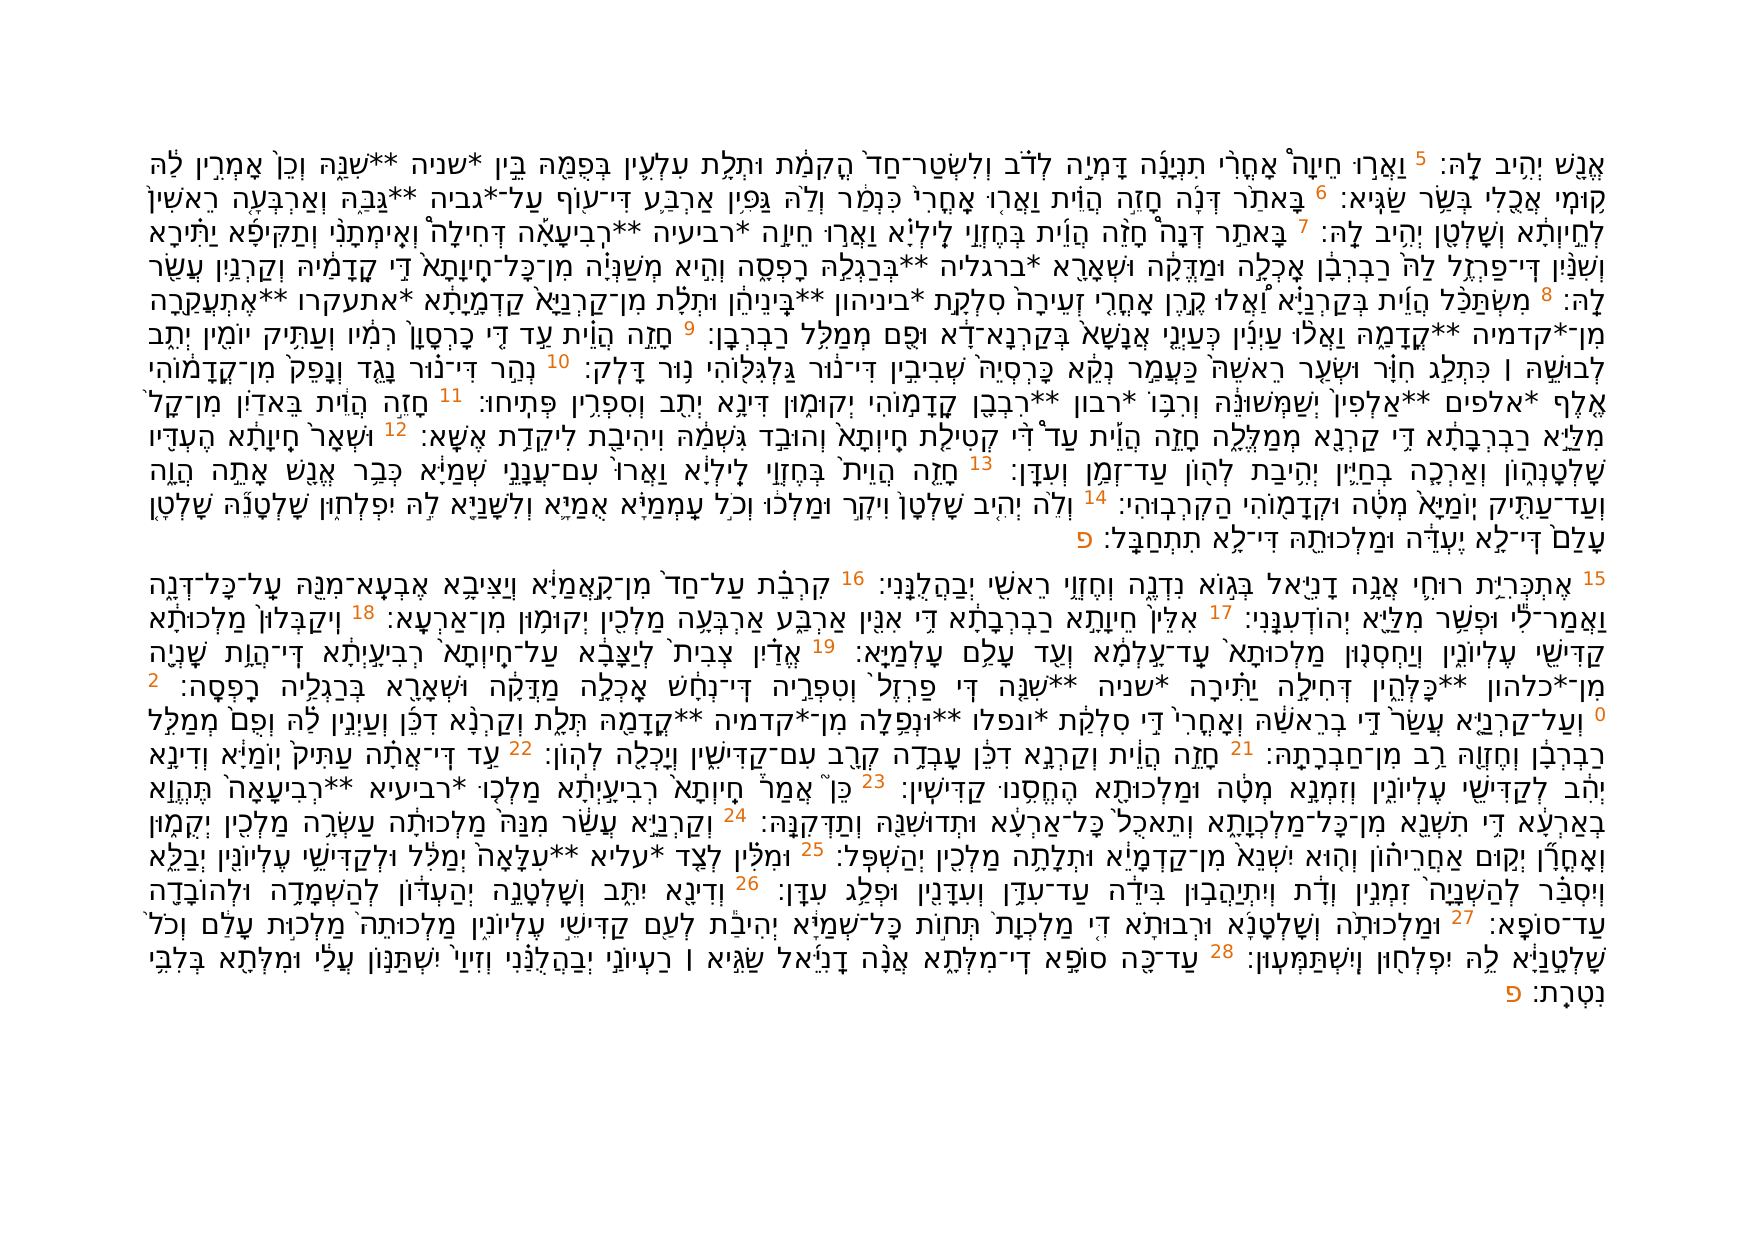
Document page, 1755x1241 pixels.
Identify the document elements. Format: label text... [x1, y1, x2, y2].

text 1 בִּשְׁנַ֣ת חֲדָ֗ה לְבֵלְאשַׁצַּר֙ מֶ֣לֶךְ בָּבֶ֔ל דָּנִיֵּאל֙ חֵ֣לֶם חֲזָ֔ה וְחֶזְוֵ֥י רֵאשֵׁ֖הּ עַֽל־מִשְׁכְּבֵ֑הּ בֵּאדַ֙יִן֙ חֶלְמָ֣א כְתַ֔ב רֵ֥אשׁ מִלִּ֖ין אֲמַֽר׃ 2 עָנֵ֤ה דָנִיֵּאל֙ וְאָמַ֔ר חָזֵ֥ה הֲוֵ֛ית בְּחֶזְוִ֖י עִם־לֵֽילְיָ֑א וַאֲר֗וּ אַרְבַּע֙ רוּחֵ֣י שְׁמַיָּ֔א מְגִיחָ֖ן לְיַמָּ֥א רַבָּֽא׃ ‬‬3 וְאַרְבַּ֤ע חֵיוָן֙ רַבְרְבָ֔ן סָלְקָ֖ן מִן־יַמָּ֑א שָׁנְיָ֖ן דָּ֥א מִן־דָּֽא׃ ‬‬4 קַדְמָיְתָ֣א כְאַרְיֵ֔ה וְגַפִּ֥ין דִּֽי־נְשַׁ֖ר לַ֑הּ חָזֵ֣ה הֲוֵ֡ית עַד֩ דִּי־מְּרִ֨יטוּ גַפַּ֜יהּ וּנְטִ֣ילַת מִן־אַרְעָ֗א וְעַל־רַגְלַ֙יִן֙ כֶּאֱנָ֣שׁ הֳקִימַ֔ת וּלְבַ֥ב אֱנָ֖שׁ יְהִ֥יב לַֽהּ׃ ‬‬5 וַאֲר֣וּ חֵיוָה֩ אָחֳרִ֨י תִנְיָנָ֜ה דָּמְיָ֣ה לְדֹ֗ב וְלִשְׂטַר־חַד֙ הֳקִמַ֔ת וּתְלָ֥ת עִלְעִ֛ין בְּפֻמַּ֖הּ בֵּ֣ין *שניה **שִׁנַּ֑הּ וְכֵן֙ אָמְרִ֣ין לַ֔הּ ק֥וּמִֽי אֲכֻ֖לִי בְּשַׂ֥ר שַׂגִּֽיא׃ ‬‬6 בָּאתַ֨ר דְּנָ֜ה חָזֵ֣ה הֲוֵ֗ית וַאֲר֤וּ אָֽחֳרִי֙ כִּנְמַ֔ר וְלַ֨הּ גַּפִּ֥ין אַרְבַּ֛ע דִּי־ע֖וֹף עַל־*גביה **גַּבַּ֑הּ וְאַרְבְּעָ֤ה רֵאשִׁין֙ לְחֵ֣יוְתָ֔א וְשָׁלְטָ֖ן יְהִ֥יב לַֽהּ׃ ‬‬7 בָּאתַ֣ר דְּנָה֩ חָזֵ֨ה הֲוֵ֜ית בְּחֶזְוֵ֣י לֵֽילְיָ֗א וַאֲר֣וּ חֵיוָ֣ה *רביעיה **רְֽבִיעָאָ֡ה דְּחִילָה֩ וְאֵֽימְתָנִ֨י וְתַקִּיפָ֜א יַתִּ֗ירָא וְשִׁנַּ֨יִן דִּֽי־פַרְזֶ֥ל לַהּ֙ רַבְרְבָ֔ן אָֽכְלָ֣ה וּמַדֱּקָ֔ה וּשְׁאָרָ֖א *ברגליה **בְּרַגְלַ֣הּ רָפְסָ֑ה וְהִ֣יא מְשַׁנְּיָ֗ה מִן־כָּל־חֵֽיוָתָא֙ דִּ֣י קֽ͏ָדָמַ֔יהּ וְקַרְנַ֥יִן עֲשַׂ֖ר לַֽהּ׃ ‬‬8 מִשְׂתַּכַּ֨ל הֲוֵ֜ית בְּקַרְנַיָּ֗א וַ֠אֲלוּ קֶ֣רֶן אָחֳרִ֤י זְעֵירָה֙ סִלְקָ֣ת *ביניהון **בֵּֽינֵיהֵ֔ן וּתְלָ֗ת מִן־קַרְנַיָּא֙ קַדְמָ֣יָתָ֔א *אתעקרו **אֶתְעֲקַ֖רָה מִן־*קדמיה **קֳדָמַ֑הּ וַאֲל֨וּ עַיְנִ֜ין כְּעַיְנֵ֤י אֲנָשָׁא֙ בְּקַרְנָא־דָ֔א וּפֻ֖ם מְמַלִּ֥ל רַבְרְבָֽן׃ ‬‬9 חָזֵ֣ה הֲוֵ֗ית עַ֣ד דִּ֤י כָרְסָוָן֙ רְמִ֔יו וְעַתִּ֥יק יוֹמִ֖ין יְתִ֑ב לְבוּשֵׁ֣הּ ׀ כִּתְלַ֣ג חִוָּ֗ר וּשְׂעַ֤ר רֵאשֵׁהּ֙ כַּעֲמַ֣ר נְקֵ֔א כָּרְסְיֵהּ֙ שְׁבִיבִ֣ין דִּי־נ֔וּר גַּלְגִּלּ֖וֹהִי נ֥וּר דָּלִֽק׃ ‬‬10 נְהַ֣ר דִּי־נ֗וּר נָגֵ֤ד וְנָפֵק֙ מִן־קֳדָמ֔וֹהִי אֶ֤לֶף *אלפים **אַלְפִין֙ יְשַׁמְּשׁוּנֵּ֔הּ וְרִבּ֥וֹ *רבון **רִבְבָ֖ן קֽ͏ָדָמ֣וֹהִי יְקוּמ֑וּן דִּינָ֥א יְתִ֖ב וְסִפְרִ֥ין פְּתִֽיחוּ׃ ‬‬11 חָזֵ֣ה הֲוֵ֔ית בֵּאדַ֗יִן מִן־קָל֙ מִלַּיָּ֣א רַבְרְבָתָ֔א דִּ֥י קַרְנָ֖א מְמַלֱּלָ֑ה חָזֵ֣ה הֲוֵ֡ית עַד֩ דִּ֨י קְטִילַ֤ת חֵֽיוְתָא֙ וְהוּבַ֣ד גִּשְׁמַ֔הּ וִיהִיבַ֖ת לִיקֵדַ֥ת אֶשָּֽׁא׃ ‬‬12 וּשְׁאָר֙ חֵֽיוָתָ֔א הֶעְדִּ֖יו שָׁלְטָנְה֑וֹן וְאַרְכָ֧ה בְחַיִּ֛ין יְהִ֥יבַת לְה֖וֹן עַד־זְמַ֥ן וְעִדָּֽן׃ ‬‬13 חָזֵ֤ה הֲוֵית֙ בְּחֶזְוֵ֣י לֵֽילְיָ֔א וַאֲרוּ֙ עִם־עֲנָנֵ֣י שְׁמַיָּ֔א כְּבַ֥ר אֱנָ֖שׁ אָתֵ֣ה הֲוָ֑ה וְעַד־עַתִּ֤יק יֽוֹמַיָּא֙ מְטָ֔ה וּקְדָמ֖וֹהִי הַקְרְבֽוּהִי׃ ‬‬14 וְלֵ֨ה יְהִ֤יב שָׁלְטָן֙ וִיקָ֣ר וּמַלְכ֔וּ וְכֹ֣ל עַֽמְמַיָּ֗א אֻמַיָּ֛א וְלִשָּׁנַיָּ֖א לֵ֣הּ יִפְלְח֑וּן שָׁלְטָנֵ֞הּ שָׁלְטָ֤ן עָלַם֙ דִּֽי־לָ֣א יֶעְדֵּ֔ה וּמַלְכוּתֵ֖הּ דִּי־לָ֥א תִתְחַבַּֽל׃ פ ‬‬‬‬‬‬‬‬‬‬‬‬‬‬‬ [148, 148, 1606, 555]
text 15 אֶתְכְּרִיַּ֥ת רוּחִ֛י אֲנָ֥ה דָנִיֵּ֖אל בְּג֣וֹא נִדְנֶ֑ה וְחֶזְוֵ֥י רֵאשִׁ֖י יְבַהֲלֻנַּֽנִי׃ ‬‬16 קִרְבֵ֗ת עַל־חַד֙ מִן־קָ֣אֲמַיָּ֔א וְיַצִּיבָ֥א אֶבְעֵֽא־מִנֵּ֖הּ עַֽל־כָּל־דְּנָ֑ה וַאֲמַר־לִ֕י וּפְשַׁ֥ר מִלַּיָּ֖א יְהוֹדְעִנַּֽנִי׃ ‬‬17 אִלֵּין֙ חֵיוָתָ֣א רַבְרְבָתָ֔א דִּ֥י אִנִּ֖ין אַרְבַּ֑ע אַרְבְּעָ֥ה מַלְכִ֖ין יְקוּמ֥וּן מִן־אַרְעָֽא׃ ‬‬18 וִֽיקַבְּלוּן֙ מַלְכוּתָ֔א קַדִּישֵׁ֖י עֶלְיוֹנִ֑ין וְיַחְסְנ֤וּן מַלְכוּתָא֙ עֽ͏ַד־עָ֣לְמָ֔א וְעַ֖ד עָלַ֥ם עָלְמַיָּֽא׃ ‬‬19 אֱדַ֗יִן צְבִית֙ לְיַצָּבָ֔א עַל־חֵֽיוְתָא֙ רְבִיעָ֣יְתָ֔א דִּֽי־הֲוָ֥ת שָֽׁנְיָ֖ה מִן־*כלהון **כָּלְּהֵ֑ין דְּחִילָ֣ה יַתִּ֗ירָה *שניה **שִׁנַּ֤הּ דִּֽי פַרְזֶל֙ וְטִפְרַ֣יהּ דִּֽי־נְחָ֔שׁ אָֽכְלָ֣ה מַדֲּקָ֔ה וּשְׁאָרָ֖א בְּרַגְלַ֥יהּ רָֽפְסָֽה׃ ‬‬20 וְעַל־קַרְנַיָּ֤א עֲשַׂר֙ דִּ֣י בְרֵאשַׁ֔הּ וְאָחֳרִי֙ דִּ֣י סִלְקַ֔ת *ונפלו **וּנְפַ֥לָה מִן־*קדמיה **קֳדָמַ֖הּ תְּלָ֑ת וְקַרְנָ֨א דִכֵּ֜ן וְעַיְנִ֣ין לַ֗הּ וְפֻם֙ מְמַלִּ֣ל רַבְרְבָ֔ן וְחֶזְוַ֖הּ רַ֥ב מִן־חַבְרָתַֽהּ׃ ‬‬21 חָזֵ֣ה הֲוֵ֔ית וְקַרְנָ֣א דִכֵּ֔ן עָבְדָ֥ה קְרָ֖ב עִם־קַדִּישִׁ֑ין וְיָכְלָ֖ה לְהֽוֹן׃ ‬‬22 עַ֣ד דִּֽי־אֲתָ֗ה עַתִּיק֙ יֽוֹמַיָּ֔א וְדִינָ֣א יְהִ֔ב לְקַדִּישֵׁ֖י עֶלְיוֹנִ֑ין וְזִמְנָ֣א מְטָ֔ה וּמַלְכוּתָ֖א הֶחֱסִ֥נוּ קַדִּישִֽׁין׃ ‬‬23 כֵּן֮ אֲמַר֒ חֵֽיוְתָא֙ רְבִיעָ֣יְתָ֔א מַלְכ֤וּ *רביעיא **רְבִיעָאָה֙ תֶּהֱוֵ֣א בְאַרְעָ֔א דִּ֥י תִשְׁנֵ֖א מִן־כָּל־מַלְכְוָתָ֑א וְתֵאכֻל֙ כָּל־אַרְעָ֔א וּתְדוּשִׁנַּ֖הּ וְתַדְּקִנַּֽהּ׃ ‬‬24 וְקַרְנַיָּ֣א עֲשַׂ֔ר מִנַּהּ֙ מַלְכוּתָ֔ה עַשְׂרָ֥ה מַלְכִ֖ין יְקֻמ֑וּן וְאָחֳרָ֞ן יְק֣וּם אַחֲרֵיה֗וֹן וְה֤וּא יִשְׁנֵא֙ מִן־קַדְמָיֵ֔א וּתְלָתָ֥ה מַלְכִ֖ין יְהַשְׁפִּֽל׃ ‬‬25 וּמִלִּ֗ין לְצַ֤ד *עליא **עִלָּאָה֙ יְמַלִּ֔ל וּלְקַדִּישֵׁ֥י עֶלְיוֹנִּ֖ין יְבַלֵּ֑א וְיִסְבַּ֗ר לְהַשְׁנָיָה֙ זִמְנִ֣ין וְדָ֔ת וְיִתְיַהֲב֣וּן בִּידֵ֔הּ עַד־עִדָּ֥ן וְעִדָּנִ֖ין וּפְלַ֥ג עִדָּֽן׃ ‬‬26 וְדִינָ֖א יִתִּ֑ב וְשָׁלְטָנֵ֣הּ יְהַעְדּ֔וֹן לְהַשְׁמָדָ֥ה וּלְהוֹבָדָ֖ה עַד־סוֹפָֽא׃ ‬‬27 וּמַלְכוּתָ֨ה וְשָׁלְטָנָ֜א וּרְבוּתָ֗א דִּ֚י מַלְכְוָת֙ תְּח֣וֹת כָּל־שְׁמַיָּ֔א יְהִיבַ֕ת לְעַ֖ם קַדִּישֵׁ֣י עֶלְיוֹנִ֑ין מַלְכוּתֵהּ֙ מַלְכ֣וּת עָלַ֔ם וְכֹל֙ שָׁלְטָ֣נַיָּ֔א לֵ֥הּ יִפְלְח֖וּן וְיִֽשְׁתַּמְּעֽוּן׃ ‬‬28 עַד־כָּ֖ה סוֹפָ֣א דִֽי־מִלְּתָ֑א אֲנָ֨ה דָֽנִיֵּ֜אל שַׂגִּ֣יא ׀ רַעְיוֹנַ֣י יְבַהֲלֻנַּ֗נִי וְזִיוַי֙ יִשְׁתַּנּ֣וֹן עֲלַ֔י וּמִלְּתָ֖א בְּלִבִּ֥י נִטְרֵֽת׃ פ ‬‬‬‬‬‬‬‬‬‬‬‬‬‬‬‬ [148, 568, 1606, 1009]
